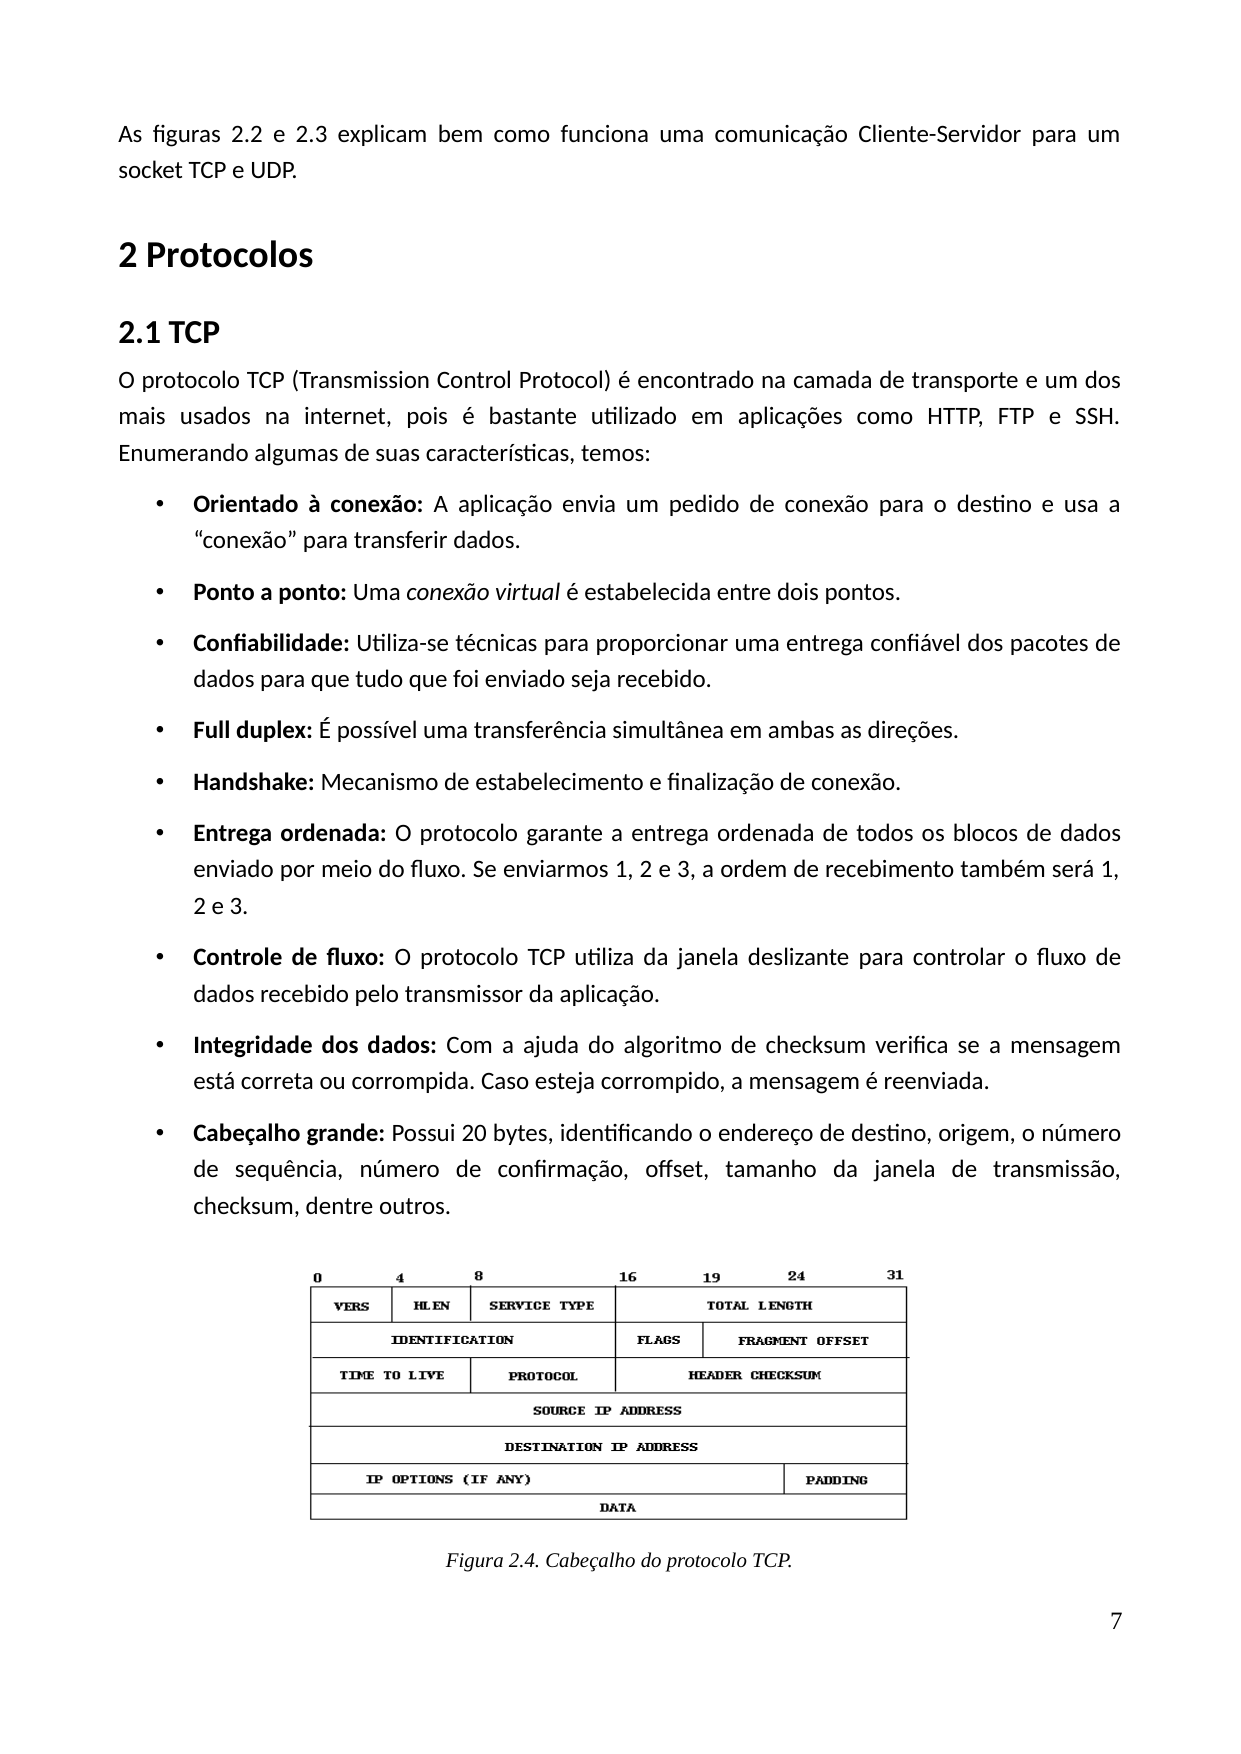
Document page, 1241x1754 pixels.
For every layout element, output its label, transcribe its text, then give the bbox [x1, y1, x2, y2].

subtitle 2.1 TCP [118, 310, 1122, 351]
text Figura 2.4. Cabeçalho do protocolo TCP. [285, 1549, 955, 1572]
list Entrega ordenada: O protocolo garante a entrega ordenada de todos os blocos de dados enviado por meio do fluxo. Se enviarmos 1, 2 e 3, a ordem de recebimento também será 1, 2 e 3. [156, 817, 1122, 921]
list Full duplex: É possível uma transferência simultânea em ambas as direções. [156, 715, 1122, 745]
text O protocolo TCP (Transmission Control Protocol) é encontrado na camada de transporte e um dos mais usados na internet, pois é bastante utilizado em aplicações como HTTP, FTP e SSH. Enumerando algumas de suas características, temos: [118, 364, 1122, 467]
list Handshake: Mecanismo de estabelecimento e finalização de conexão. [156, 766, 1122, 796]
list Orientado à conexão: A aplicação envia um pedido de conexão para o destino e usa a “conexão” para transferir dados. [156, 488, 1122, 555]
list Ponto a ponto: Uma conexão virtual é estabelecida entre dois pontos. [156, 576, 1122, 606]
text As figuras 2.2 e 2.3 explicam bem como funciona uma comunicação Cliente-Servidor para um socket TCP e UDP. [118, 118, 1122, 185]
picture [285, 1246, 956, 1549]
list Cabeçalho grande: Possui 20 bytes, identificando o endereço de destino, origem, o número de sequência, número de confirmação, offset, tamanho da janela de transmissão, checksum, dentre outros. [156, 1117, 1122, 1220]
subtitle 2 Protocolos [118, 231, 1122, 277]
list Confiabilidade: Utiliza-se técnicas para proporcionar uma entrega confiável dos pacotes de dados para que tudo que foi enviado seja recebido. [156, 627, 1122, 694]
list Integridade dos dados: Com a ajuda do algoritmo de checksum verifica se a mensagem está correta ou corrompida. Caso esteja corrompido, a mensagem é reenviada. [156, 1029, 1122, 1096]
list Controle de fluxo: O protocolo TCP utiliza da janela deslizante para controlar o fluxo de dados recebido pelo transmissor da aplicação. [156, 941, 1122, 1008]
